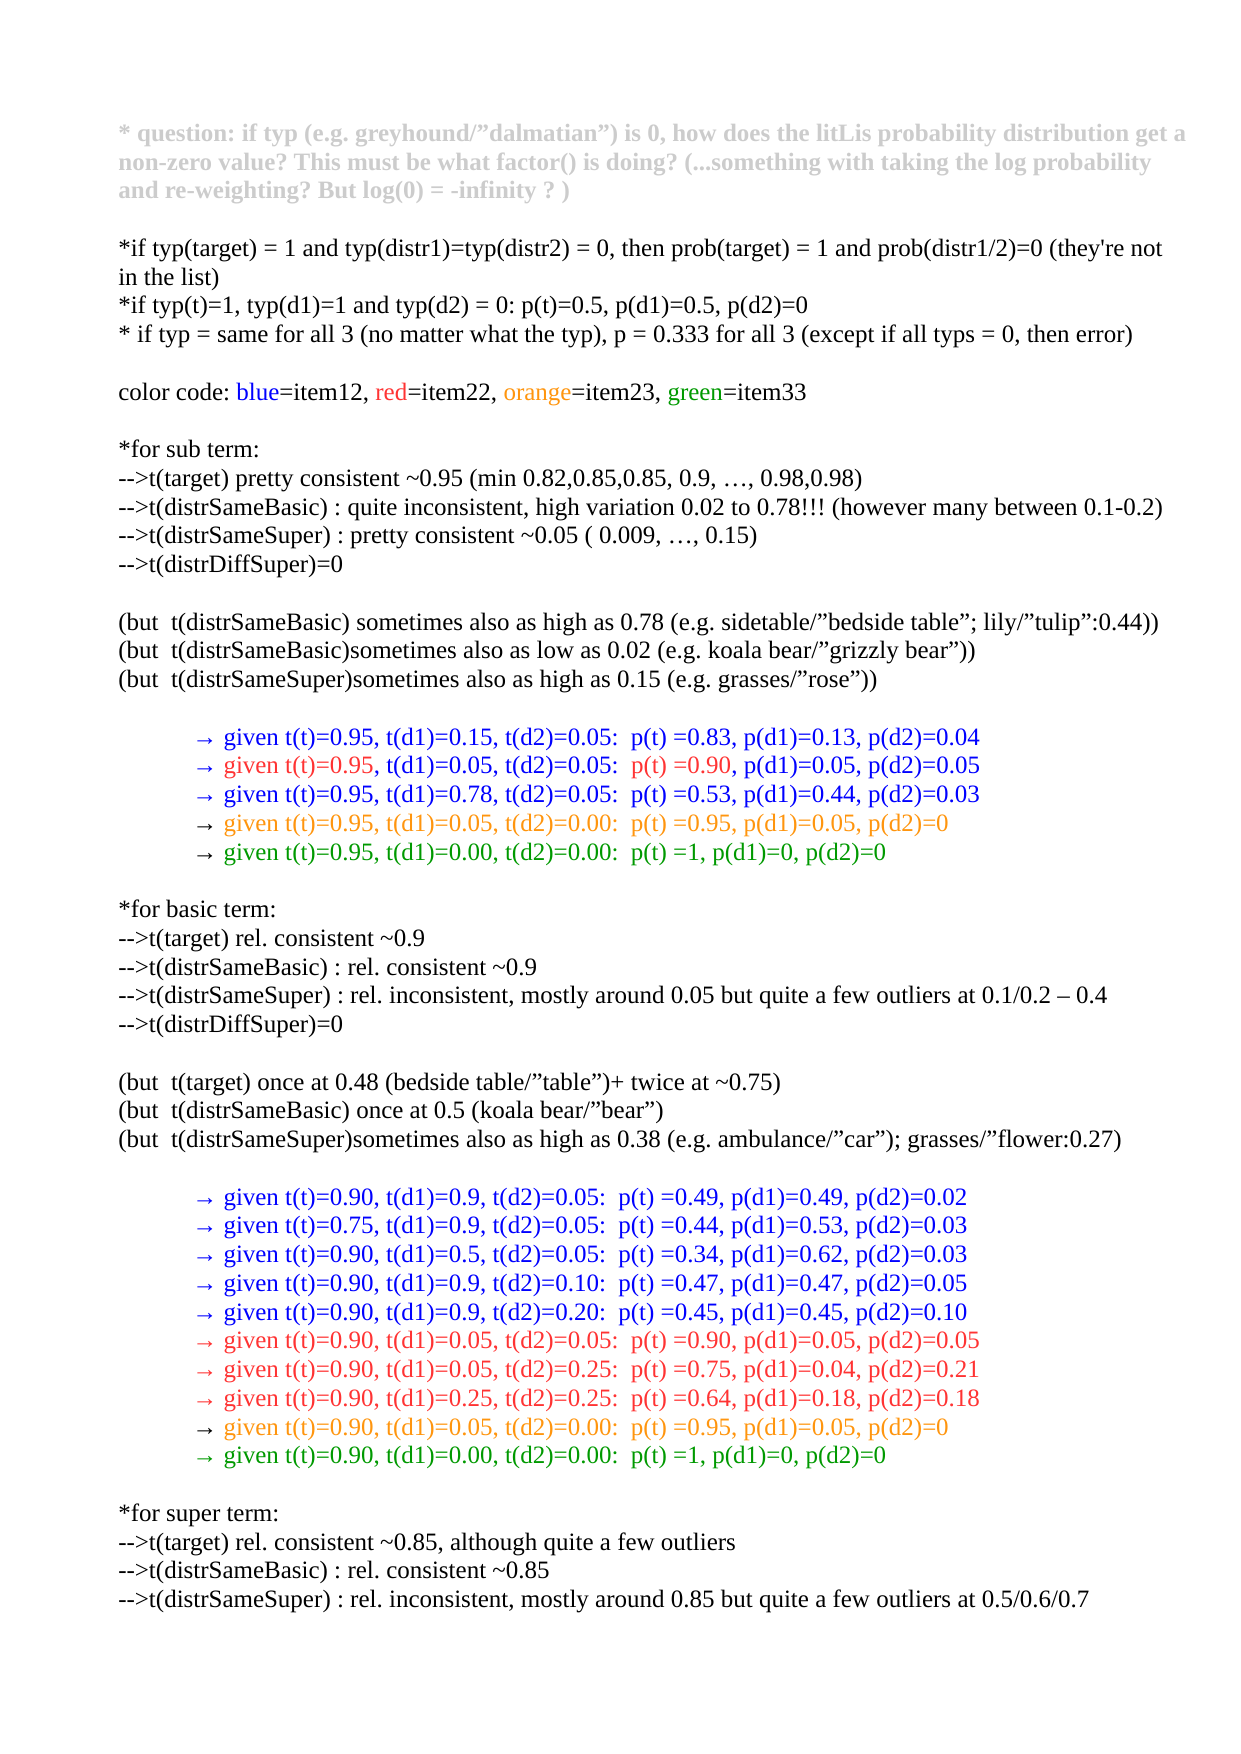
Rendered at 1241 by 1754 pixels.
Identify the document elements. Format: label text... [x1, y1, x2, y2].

text (but t(distrSameBasic)sometimes also as low as 0.02 (e.g. koala bear/”grizzly bear”)) [118, 636, 1187, 664]
text (but t(distrSameBasic) sometimes also as high as 0.78 (e.g. sidetable/”bedside table”; lily/”tulip”:0.44)) [118, 607, 1187, 636]
text * question: if typ (e.g. greyhound/”dalmatian”) is 0, how does the litLis probability distribution get a non-zero value? This must be what factor() is doing? (...something with taking the log probability and re-weighting? But log(0) = -infinity ? ) [118, 118, 1187, 204]
text -->t(target) rel. consistent ~0.9 [118, 923, 1187, 952]
text *if typ(t)=1, typ(d1)=1 and typ(d2) = 0: p(t)=0.5, p(d1)=0.5, p(d2)=0 [118, 291, 1187, 319]
text -->t(distrSameBasic) : rel. consistent ~0.85 [118, 1556, 1187, 1584]
text → given t(t)=0.95, t(d1)=0.00, t(d2)=0.00: p(t) =1, p(d1)=0, p(d2)=0 [118, 837, 1187, 866]
text *for basic term: [118, 894, 1187, 923]
text -->t(distrDiffSuper)=0 [118, 1009, 1187, 1038]
text → given t(t)=0.90, t(d1)=0.05, t(d2)=0.00: p(t) =0.95, p(d1)=0.05, p(d2)=0 [118, 1412, 1187, 1441]
text → given t(t)=0.90, t(d1)=0.5, t(d2)=0.05: p(t) =0.34, p(d1)=0.62, p(d2)=0.03 [118, 1239, 1187, 1268]
text *for sub term: [118, 434, 1187, 463]
text → given t(t)=0.90, t(d1)=0.9, t(d2)=0.10: p(t) =0.47, p(d1)=0.47, p(d2)=0.05 [118, 1268, 1187, 1297]
text (but t(distrSameSuper)sometimes also as high as 0.38 (e.g. ambulance/”car”); grasses/”flower:0.27) [118, 1124, 1187, 1153]
text *for super term: [118, 1498, 1187, 1527]
text → given t(t)=0.90, t(d1)=0.9, t(d2)=0.05: p(t) =0.49, p(d1)=0.49, p(d2)=0.02 [118, 1182, 1187, 1211]
text (but t(target) once at 0.48 (bedside table/”table”)+ twice at ~0.75) [118, 1067, 1187, 1096]
text (but t(distrSameSuper)sometimes also as high as 0.15 (e.g. grasses/”rose”)) [118, 664, 1187, 693]
text -->t(distrSameSuper) : rel. inconsistent, mostly around 0.85 but quite a few outliers at 0.5/0.6/0.7 [118, 1584, 1187, 1613]
text -->t(distrSameSuper) : rel. inconsistent, mostly around 0.05 but quite a few outliers at 0.1/0.2 – 0.4 [118, 981, 1187, 1009]
text -->t(target) rel. consistent ~0.85, although quite a few outliers [118, 1527, 1187, 1556]
text -->t(distrSameBasic) : quite inconsistent, high variation 0.02 to 0.78!!! (however many between 0.1-0.2) [118, 492, 1187, 521]
text -->t(distrDiffSuper)=0 [118, 549, 1187, 578]
text → given t(t)=0.95, t(d1)=0.15, t(d2)=0.05: p(t) =0.83, p(d1)=0.13, p(d2)=0.04 [118, 722, 1187, 751]
text (but t(distrSameBasic) once at 0.5 (koala bear/”bear”) [118, 1096, 1187, 1124]
text → given t(t)=0.90, t(d1)=0.00, t(d2)=0.00: p(t) =1, p(d1)=0, p(d2)=0 [118, 1441, 1187, 1469]
text → given t(t)=0.95, t(d1)=0.05, t(d2)=0.00: p(t) =0.95, p(d1)=0.05, p(d2)=0 [118, 808, 1187, 837]
text *if typ(target) = 1 and typ(distr1)=typ(distr2) = 0, then prob(target) = 1 and prob(distr1/2)=0 (they're not in the list) [118, 233, 1187, 291]
text → given t(t)=0.90, t(d1)=0.05, t(d2)=0.05: p(t) =0.90, p(d1)=0.05, p(d2)=0.05 [118, 1326, 1187, 1354]
text → given t(t)=0.90, t(d1)=0.25, t(d2)=0.25: p(t) =0.64, p(d1)=0.18, p(d2)=0.18 [118, 1383, 1187, 1412]
text → given t(t)=0.95, t(d1)=0.78, t(d2)=0.05: p(t) =0.53, p(d1)=0.44, p(d2)=0.03 [118, 779, 1187, 808]
text → given t(t)=0.90, t(d1)=0.05, t(d2)=0.25: p(t) =0.75, p(d1)=0.04, p(d2)=0.21 [118, 1354, 1187, 1383]
text * if typ = same for all 3 (no matter what the typ), p = 0.333 for all 3 (except if all typs = 0, then error) [118, 319, 1187, 348]
text color code: blue=item12, red=item22, orange=item23, green=item33 [118, 377, 1187, 406]
text -->t(target) pretty consistent ~0.95 (min 0.82,0.85,0.85, 0.9, …, 0.98,0.98) [118, 463, 1187, 492]
text → given t(t)=0.75, t(d1)=0.9, t(d2)=0.05: p(t) =0.44, p(d1)=0.53, p(d2)=0.03 [118, 1211, 1187, 1239]
text -->t(distrSameSuper) : pretty consistent ~0.05 ( 0.009, …, 0.15) [118, 521, 1187, 549]
text → given t(t)=0.90, t(d1)=0.9, t(d2)=0.20: p(t) =0.45, p(d1)=0.45, p(d2)=0.10 [118, 1297, 1187, 1326]
text -->t(distrSameBasic) : rel. consistent ~0.9 [118, 952, 1187, 981]
text → given t(t)=0.95, t(d1)=0.05, t(d2)=0.05: p(t) =0.90, p(d1)=0.05, p(d2)=0.05 [118, 751, 1187, 779]
